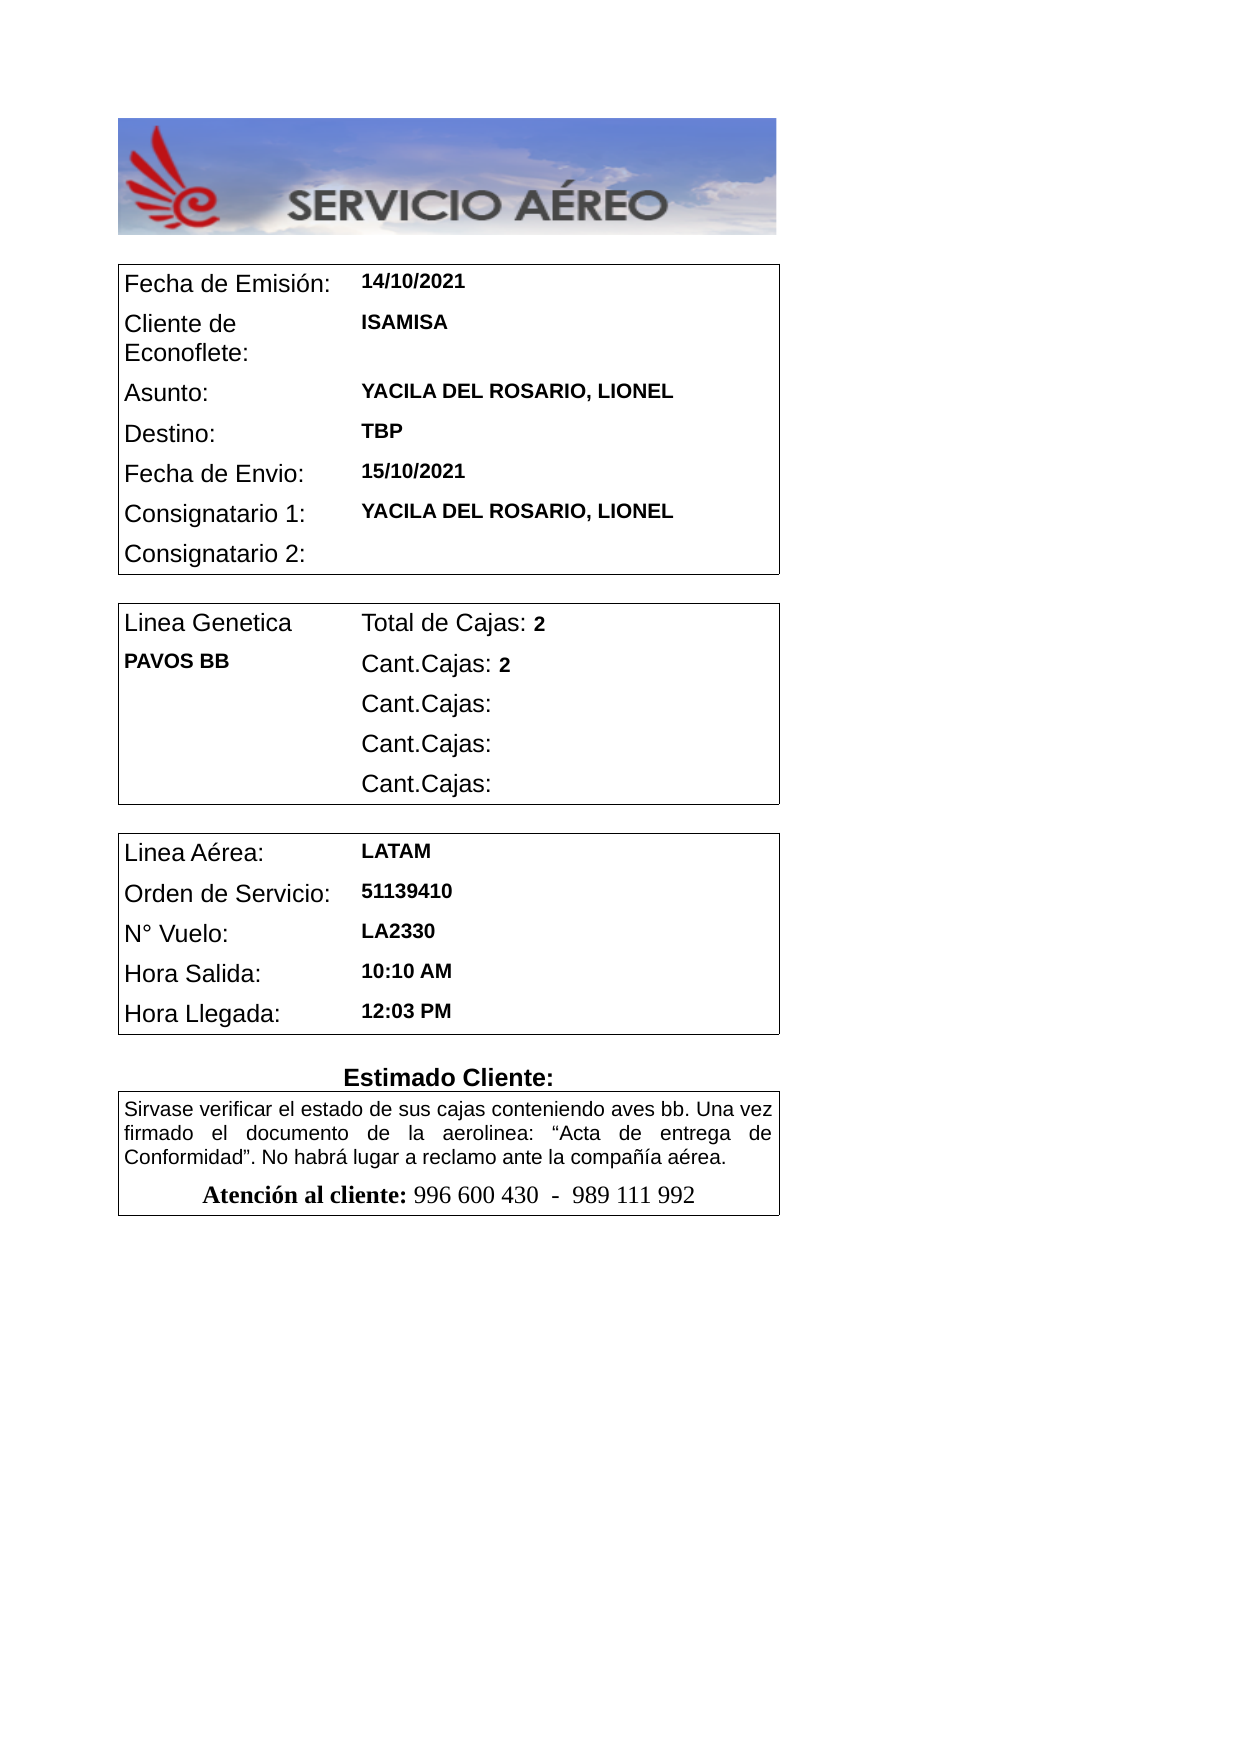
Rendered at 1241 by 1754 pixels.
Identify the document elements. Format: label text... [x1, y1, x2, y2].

table_cell YACILA DEL ROSARIO, LIONEL [356, 373, 779, 413]
table_cell [118, 805, 356, 833]
table_cell PAVOS BB [119, 643, 356, 683]
table_cell Hora Salida: [119, 953, 356, 993]
table_cell [119, 764, 356, 804]
table_cell [119, 723, 356, 763]
table_cell Consignatario 2: [119, 534, 356, 574]
table_cell Destino: [119, 413, 356, 453]
table_cell Sirvase verificar el estado de sus cajas conteniendo aves bb. Una vez firmado el documento de la aerolinea: “Acta de entrega de Conformidad”. No habrá lugar a reclamo ante la compañía aérea. [119, 1092, 779, 1175]
table_cell YACILA DEL ROSARIO, LIONEL [356, 493, 779, 533]
table_cell Cant.Cajas: [356, 683, 779, 723]
table_header 14/10/2021 [356, 265, 779, 304]
table_header Fecha de Emisión: [119, 265, 356, 304]
table_cell [118, 575, 356, 603]
table_cell Total de Cajas: 2 [356, 604, 779, 643]
table_cell [119, 683, 356, 723]
table_cell Cant.Cajas: [356, 764, 779, 804]
table_cell Orden de Servicio: [119, 873, 356, 913]
table_cell Linea Genetica [119, 604, 356, 643]
table_cell [356, 805, 779, 833]
picture [118, 118, 777, 235]
table_cell Cant.Cajas: [356, 723, 779, 763]
table_cell 51139410 [356, 873, 779, 913]
table_cell Cliente de Econoflete: [119, 304, 356, 373]
table_cell LATAM [356, 834, 779, 873]
table_cell Estimado Cliente: [118, 1035, 779, 1091]
table_cell 10:10 AM [356, 953, 779, 993]
table_cell LA2330 [356, 913, 779, 953]
table_cell 15/10/2021 [356, 453, 779, 493]
table_cell Cant.Cajas: 2 [356, 643, 779, 683]
table_cell ISAMISA [356, 304, 779, 373]
table_cell [356, 534, 779, 574]
table_cell 12:03 PM [356, 994, 779, 1034]
table_cell Hora Llegada: [119, 994, 356, 1034]
table_cell N° Vuelo: [119, 913, 356, 953]
table_cell TBP [356, 413, 779, 453]
table_cell Fecha de Envio: [119, 453, 356, 493]
table_cell Asunto: [119, 373, 356, 413]
table_cell Consignatario 1: [119, 493, 356, 533]
table_cell Atención al cliente: 996 600 430 - 989 111 992 [119, 1175, 779, 1215]
table_cell [356, 575, 779, 603]
table_cell Linea Aérea: [119, 834, 356, 873]
